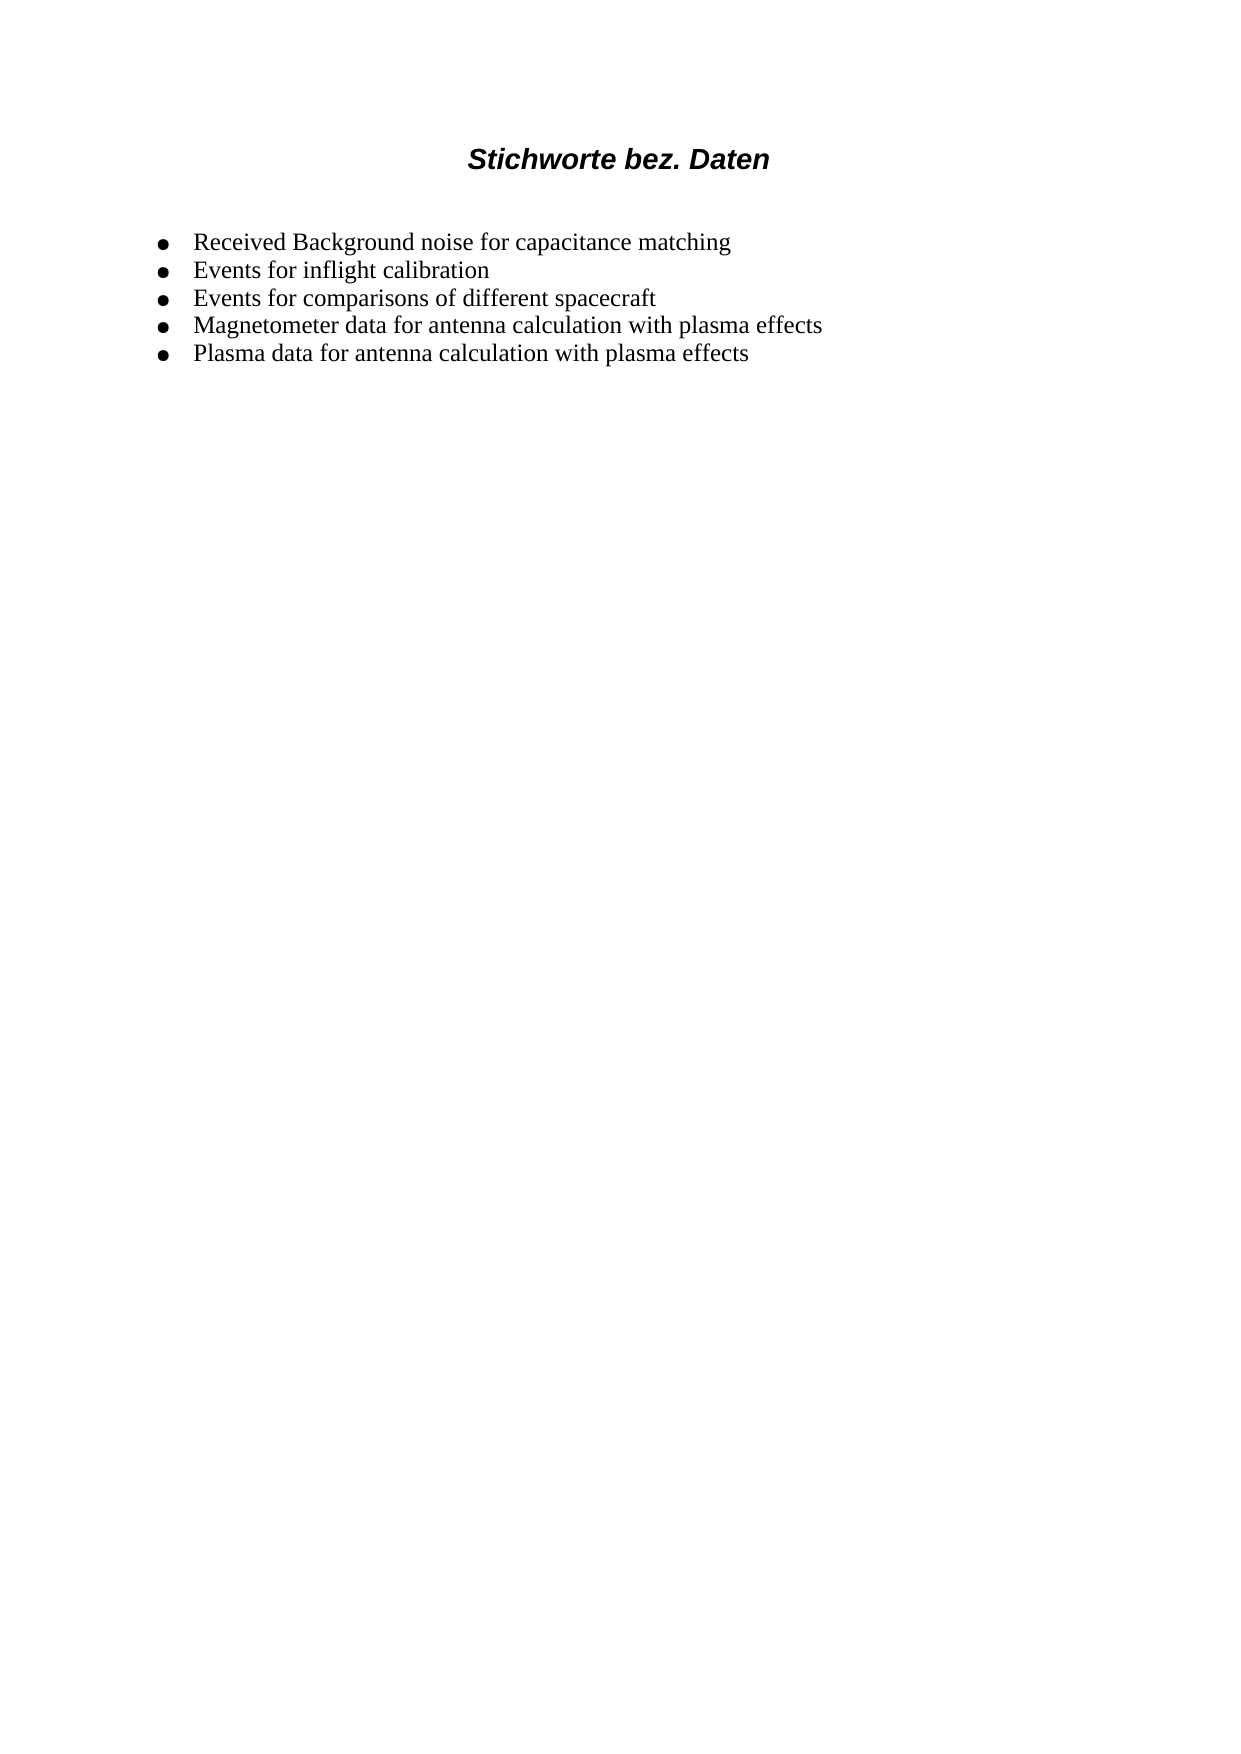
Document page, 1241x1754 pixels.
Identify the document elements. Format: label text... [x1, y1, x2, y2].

list Events for comparisons of different spacecraft [156, 284, 1122, 312]
list Magnetometer data for antenna calculation with plasma effects [156, 312, 1122, 339]
list Events for inflight calibration [156, 256, 1122, 284]
subtitle Stichworte bez. Daten [118, 143, 1122, 176]
list Plasma data for antenna calculation with plasma effects [156, 339, 1122, 367]
list Received Background noise for capacitance matching [156, 228, 1122, 256]
